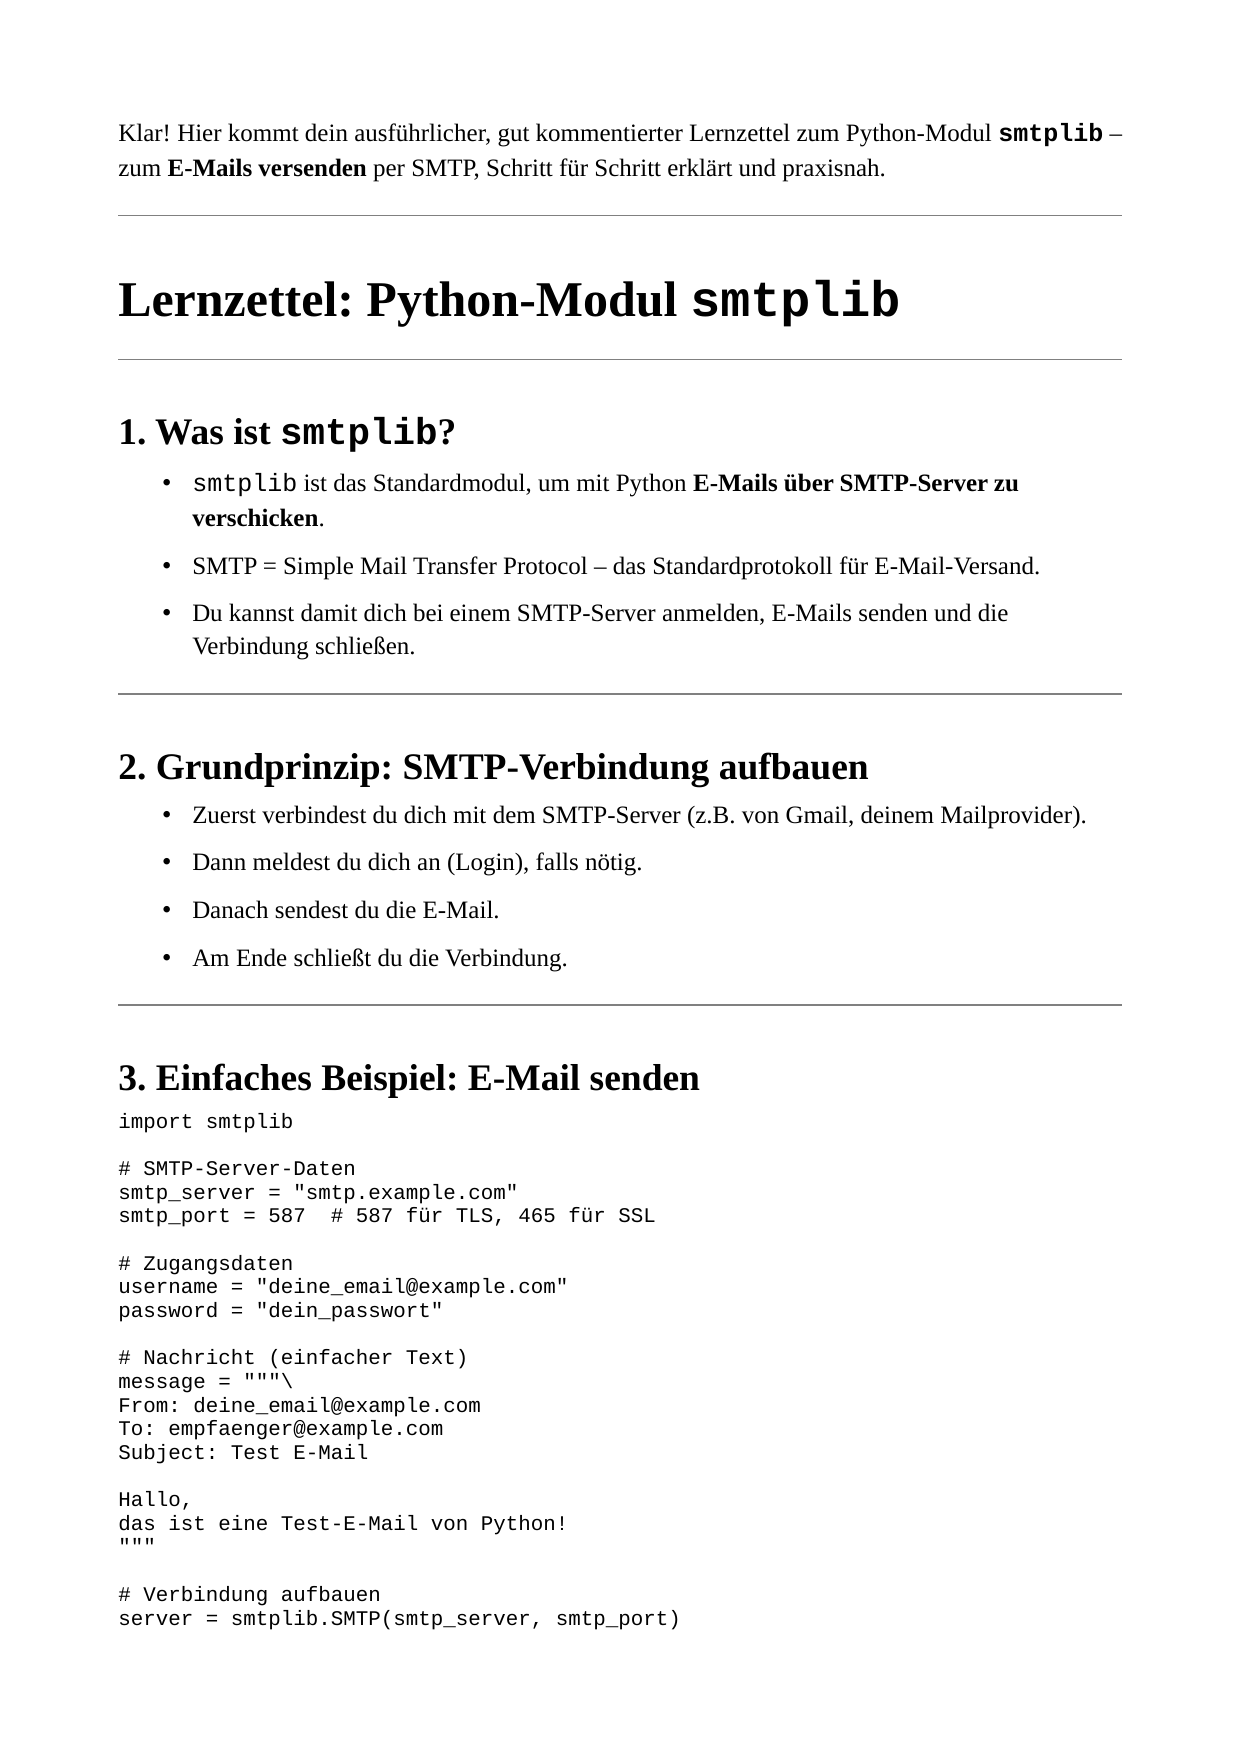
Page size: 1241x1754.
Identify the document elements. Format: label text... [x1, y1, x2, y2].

list SMTP = Simple Mail Transfer Protocol – das Standardprotokoll für E-Mail-Versand. [162, 551, 1122, 579]
list Zuerst verbindest du dich mit dem SMTP-Server (z.B. von Gmail, deinem Mailprovider). [162, 800, 1122, 828]
text Klar! Hier kommt dein ausführlicher, gut kommentierter Lernzettel zum Python-Modul smtplib – zum E-Mails versenden per SMTP, Schritt für Schritt erklärt und praxisnah. [118, 118, 1122, 182]
subtitle 3. Einfaches Beispiel: E-Mail senden [118, 1055, 1122, 1098]
text From: deine_email@example.com [118, 1395, 1122, 1418]
list smtplib ist das Standardmodul, um mit Python E-Mails über SMTP-Server zu verschicken. [162, 468, 1122, 532]
text message = """\ [118, 1371, 1122, 1395]
text smtp_port = 587 # 587 für TLS, 465 für SSL [118, 1206, 1122, 1229]
text username = "deine_email@example.com" [118, 1276, 1122, 1300]
text import smtplib [118, 1111, 1122, 1134]
text # Verbindung aufbauen [118, 1584, 1122, 1607]
subtitle 2. Grundprinzip: SMTP-Verbindung aufbauen [118, 744, 1122, 787]
text # SMTP-Server-Daten [118, 1158, 1122, 1182]
list Danach sendest du die E-Mail. [162, 895, 1122, 924]
text Hallo, [118, 1489, 1122, 1513]
text Subject: Test E-Mail [118, 1442, 1122, 1466]
text das ist eine Test-E-Mail von Python! [118, 1513, 1122, 1537]
text server = smtplib.SMTP(smtp_server, smtp_port) [118, 1607, 1122, 1631]
list Dann meldest du dich an (Login), falls nötig. [162, 847, 1122, 876]
list Am Ende schließt du die Verbindung. [162, 943, 1122, 971]
text # Nachricht (einfacher Text) [118, 1347, 1122, 1371]
text To: empfaenger@example.com [118, 1418, 1122, 1442]
list Du kannst damit dich bei einem SMTP-Server anmelden, E-Mails senden und die Verbindung schließen. [162, 598, 1122, 660]
text # Zugangsdaten [118, 1253, 1122, 1276]
subtitle Lernzettel: Python-Modul smtplib [118, 270, 1122, 332]
text smtp_server = "smtp.example.com" [118, 1182, 1122, 1206]
text """ [118, 1537, 1122, 1560]
subtitle 1. Was ist smtplib? [118, 409, 1122, 456]
text password = "dein_passwort" [118, 1300, 1122, 1324]
